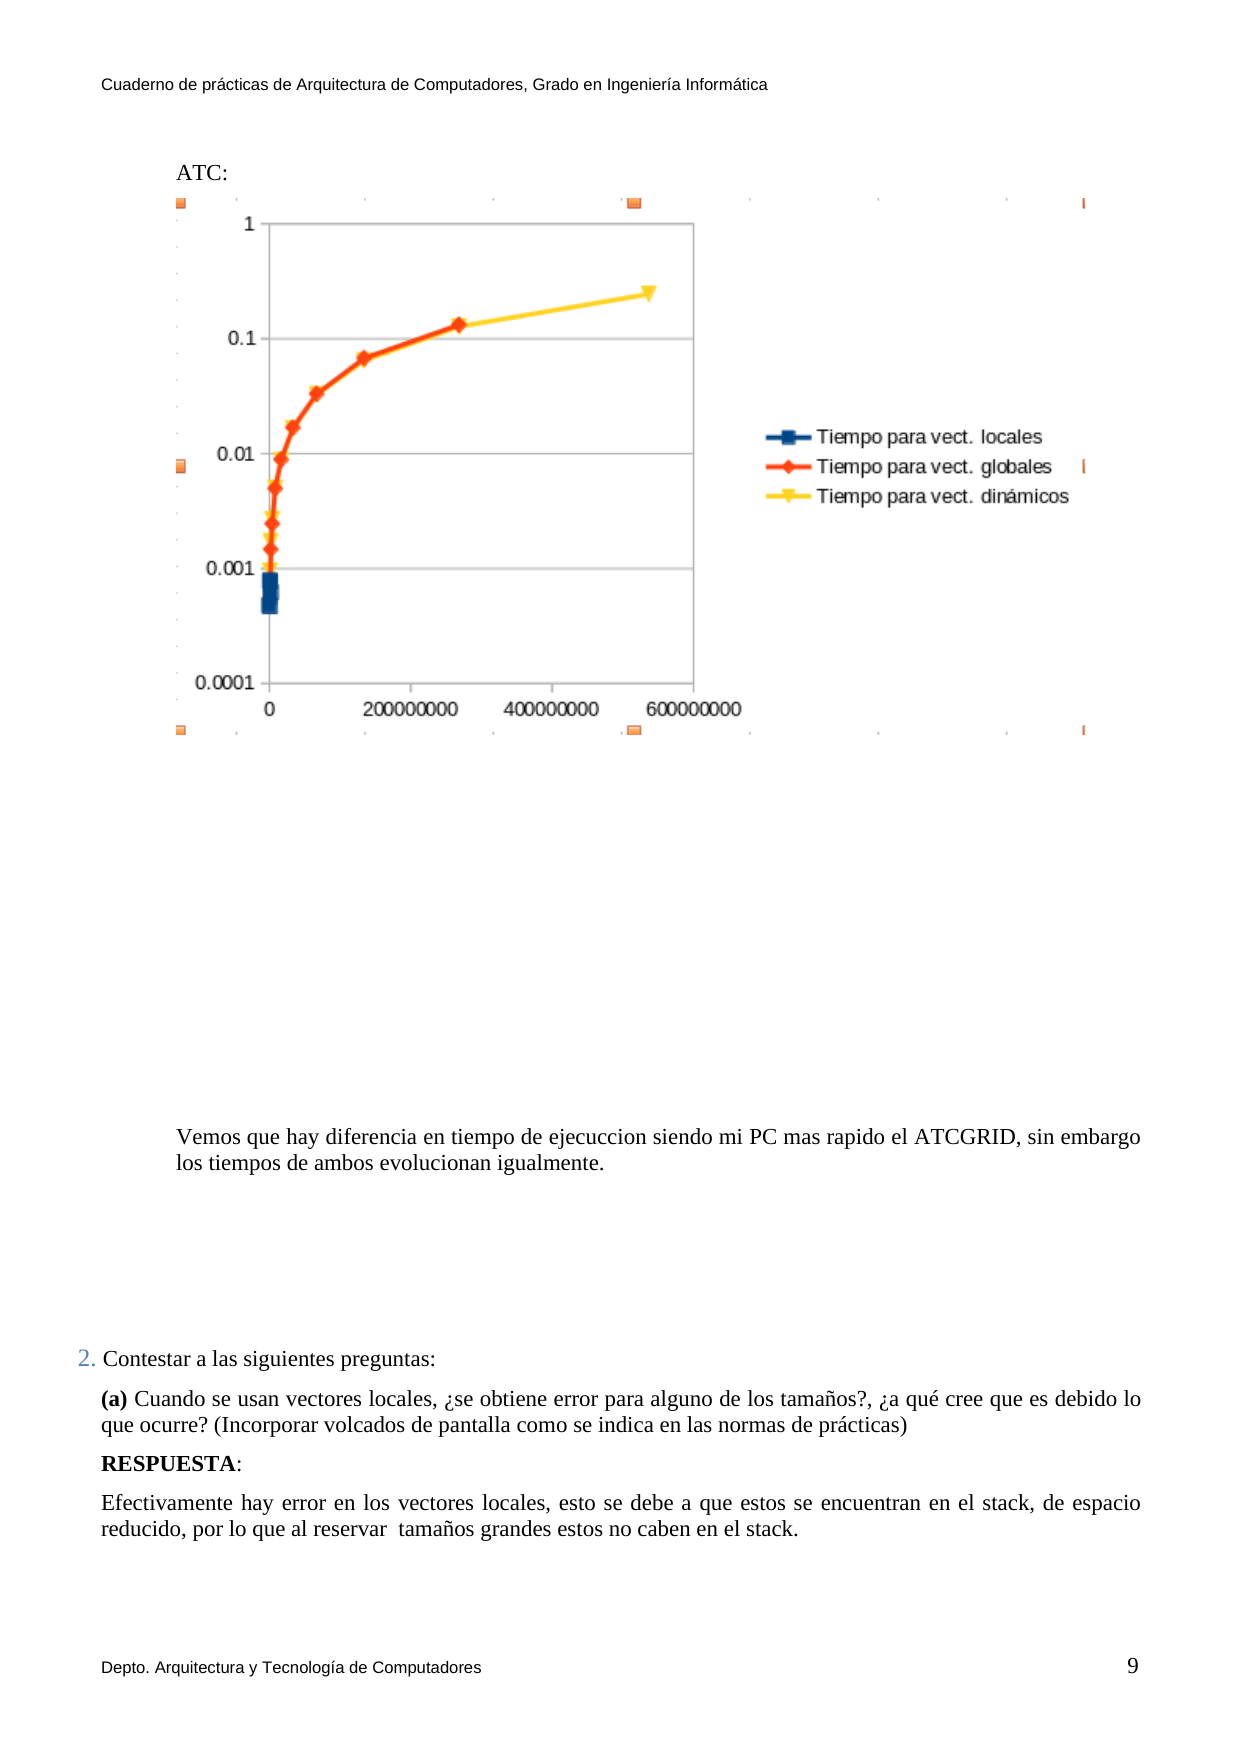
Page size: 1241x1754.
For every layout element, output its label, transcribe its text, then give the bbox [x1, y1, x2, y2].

list Efectivamente hay error en los vectores locales, esto se debe a que estos se encuentran en el stack, de espacio reducido, por lo que al reservar tamaños grandes estos no caben en el stack. [101, 1489, 1143, 1541]
list ATC: [176, 159, 1143, 186]
list Vemos que hay diferencia en tiempo de ejecuccion siendo mi PC mas rapido el ATCGRID, sin embargo los tiempos de ambos evolucionan igualmente. [176, 1123, 1143, 1175]
list Contestar a las siguientes preguntas: [71, 1343, 1143, 1372]
list RESPUESTA: [101, 1450, 1143, 1476]
list (a) Cuando se usan vectores locales, ¿se obtiene error para alguno de los tamaños?, ¿a qué cree que es debido lo que ocurre? (Incorporar volcados de pantalla como se indica en las normas de prácticas) [101, 1384, 1143, 1437]
picture [175, 198, 1086, 735]
